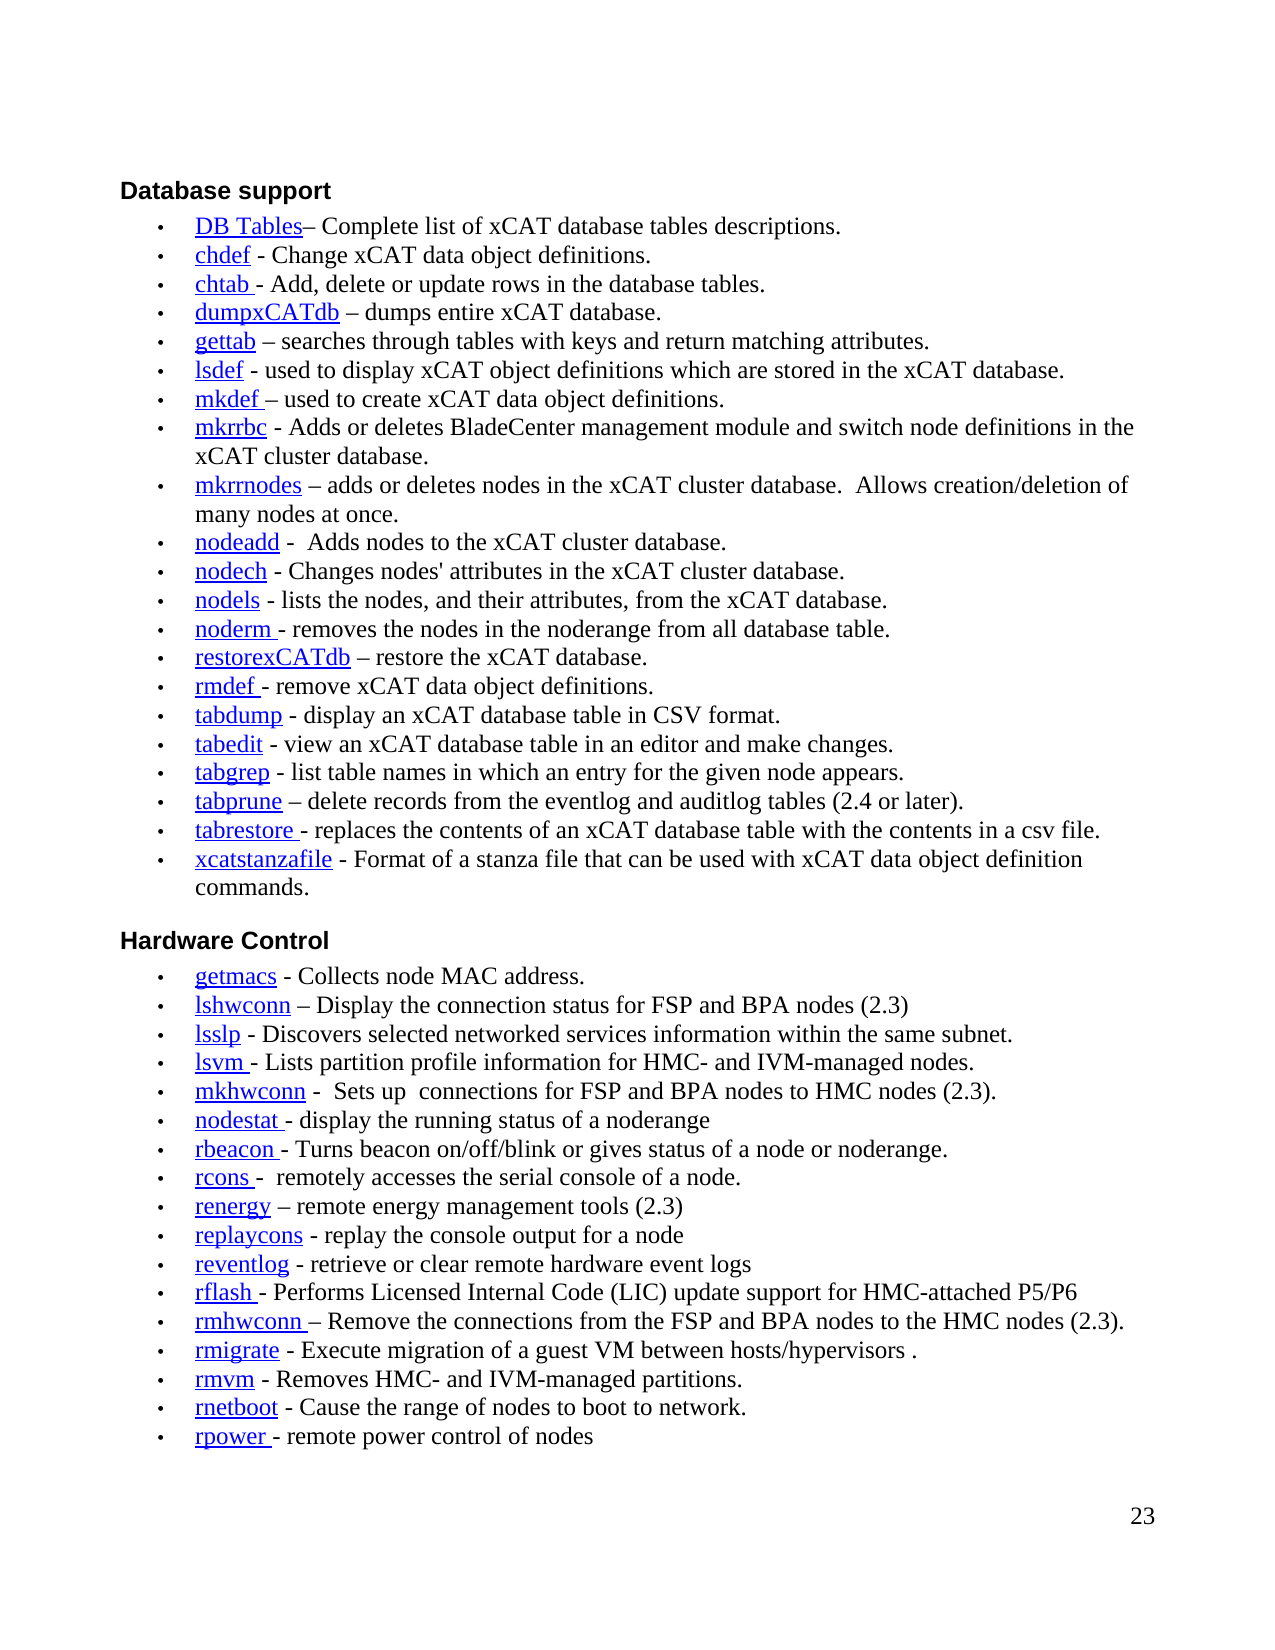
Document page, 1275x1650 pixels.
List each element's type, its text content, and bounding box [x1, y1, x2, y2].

list nodestat - display the running status of a noderange [157, 1105, 1155, 1134]
list restorexCATdb – restore the xCAT database. [157, 642, 1155, 671]
list mkhwconn - Sets up connections for FSP and BPA nodes to HMC nodes (2.3). [157, 1076, 1155, 1105]
list rflash - Performs Licensed Internal Code (LIC) update support for HMC-attached P5/P6 [157, 1277, 1155, 1306]
list tabprune – delete records from the eventlog and auditlog tables (2.4 or later). [157, 786, 1155, 815]
list tabedit - view an xCAT database table in an editor and make changes. [157, 729, 1155, 757]
list lshwconn – Display the connection status for FSP and BPA nodes (2.3) [157, 990, 1155, 1019]
list rpower - remote power control of nodes [157, 1421, 1155, 1450]
list lsvm - Lists partition profile information for HMC- and IVM-managed nodes. [157, 1047, 1155, 1076]
list mkrrnodes – adds or deletes nodes in the xCAT cluster database. Allows creation/deletion of many nodes at once. [157, 470, 1155, 527]
list renergy – remote energy management tools (2.3) [157, 1191, 1155, 1220]
list tabrestore - replaces the contents of an xCAT database table with the contents in a csv file. [157, 815, 1155, 844]
list lsdef - used to display xCAT object definitions which are stored in the xCAT database. [157, 355, 1155, 384]
list tabgrep - list table names in which an entry for the given node appears. [157, 757, 1155, 786]
list DB Tables– Complete list of xCAT database tables descriptions. [157, 211, 1155, 240]
list rnetboot - Cause the range of nodes to boot to network. [157, 1392, 1155, 1421]
subtitle Hardware Control [120, 926, 1155, 955]
list lsslp - Discovers selected networked services information within the same subnet. [157, 1019, 1155, 1047]
list rbeacon - Turns beacon on/off/blink or gives status of a node or noderange. [157, 1134, 1155, 1162]
list rcons - remotely accesses the serial console of a node. [157, 1162, 1155, 1191]
list nodech - Changes nodes' attributes in the xCAT cluster database. [157, 556, 1155, 585]
list mkdef – used to create xCAT data object definitions. [157, 384, 1155, 412]
list rmdef - remove xCAT data object definitions. [157, 671, 1155, 700]
list rmhwconn – Remove the connections from the FSP and BPA nodes to the HMC nodes (2.3). [157, 1306, 1155, 1335]
list xcatstanzafile - Format of a stanza file that can be used with xCAT data object definition commands. [157, 844, 1155, 901]
list gettab – searches through tables with keys and return matching attributes. [157, 326, 1155, 355]
list reventlog - retrieve or clear remote hardware event logs [157, 1249, 1155, 1277]
list rmigrate - Execute migration of a guest VM between hosts/hypervisors . [157, 1335, 1155, 1364]
list tabdump - display an xCAT database table in CSV format. [157, 700, 1155, 729]
list rmvm - Removes HMC- and IVM-managed partitions. [157, 1364, 1155, 1392]
list chdef - Change xCAT data object definitions. [157, 240, 1155, 269]
list noderm - removes the nodes in the noderange from all database table. [157, 614, 1155, 642]
list nodeadd - Adds nodes to the xCAT cluster database. [157, 527, 1155, 556]
list replaycons - replay the console output for a node [157, 1220, 1155, 1249]
subtitle Database support [120, 176, 1155, 205]
list chtab - Add, delete or update rows in the database tables. [157, 269, 1155, 297]
list getmacs - Collects node MAC address. [157, 961, 1155, 990]
list mkrrbc - Adds or deletes BladeCenter management module and switch node definitions in the xCAT cluster database. [157, 412, 1155, 470]
list dumpxCATdb – dumps entire xCAT database. [157, 297, 1155, 326]
list nodels - lists the nodes, and their attributes, from the xCAT database. [157, 585, 1155, 614]
